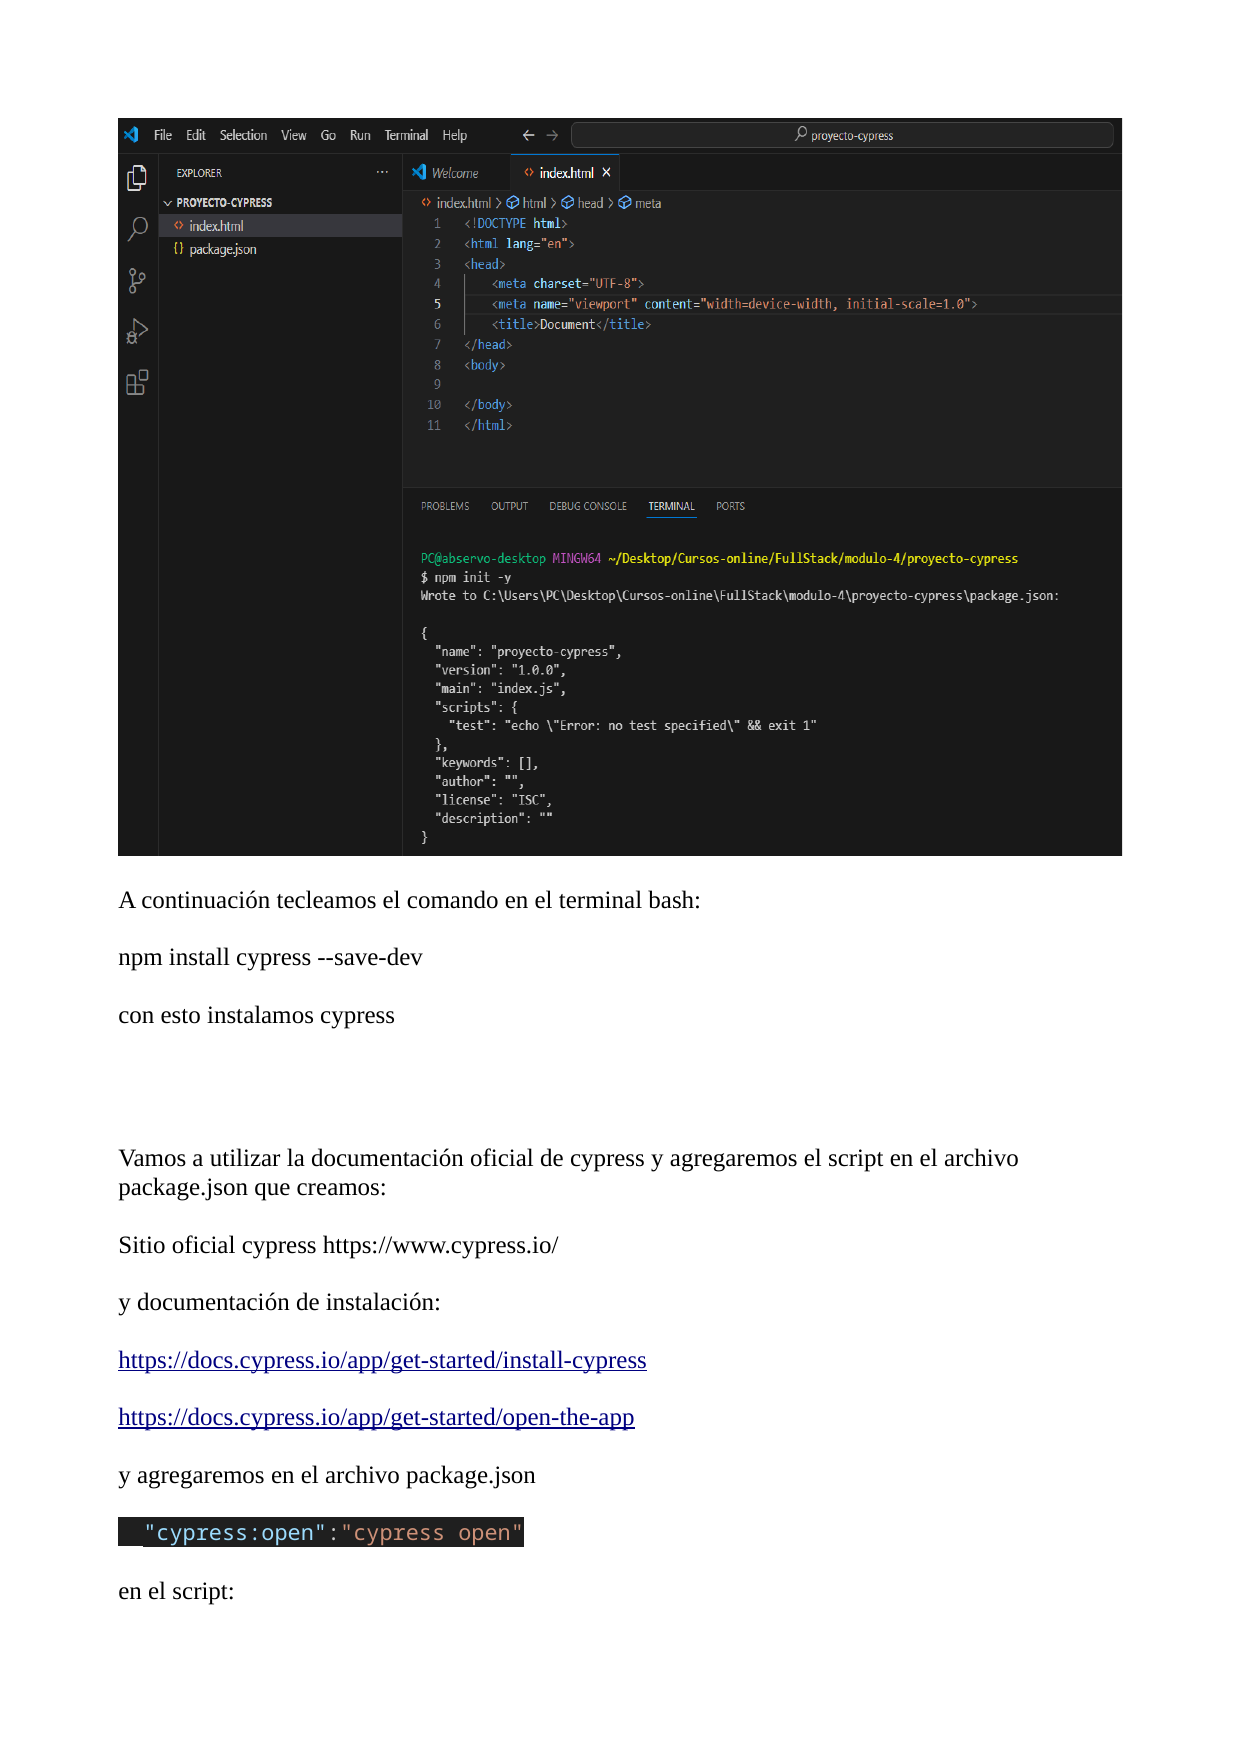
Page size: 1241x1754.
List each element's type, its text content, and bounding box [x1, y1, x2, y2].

text Sitio oficial cypress https://www.cypress.io/ [118, 1230, 1122, 1258]
text con esto instalamos cypress [118, 1000, 1122, 1028]
text Vamos a utilizar la documentación oficial de cypress y agregaremos el script en el archivo package.json que creamos: [118, 1143, 1122, 1201]
text https://docs.cypress.io/app/get-started/install-cypress [118, 1345, 1122, 1373]
text en el script: [118, 1576, 1122, 1604]
text npm install cypress --save-dev [118, 942, 1122, 971]
text y documentación de instalación: [118, 1287, 1122, 1316]
text "cypress:open":"cypress open" [118, 1517, 1122, 1547]
text https://docs.cypress.io/app/get-started/open-the-app [118, 1402, 1122, 1431]
text A continuación tecleamos el comando en el terminal bash: [118, 885, 1122, 913]
text y agregaremos en el archivo package.json [118, 1460, 1122, 1488]
